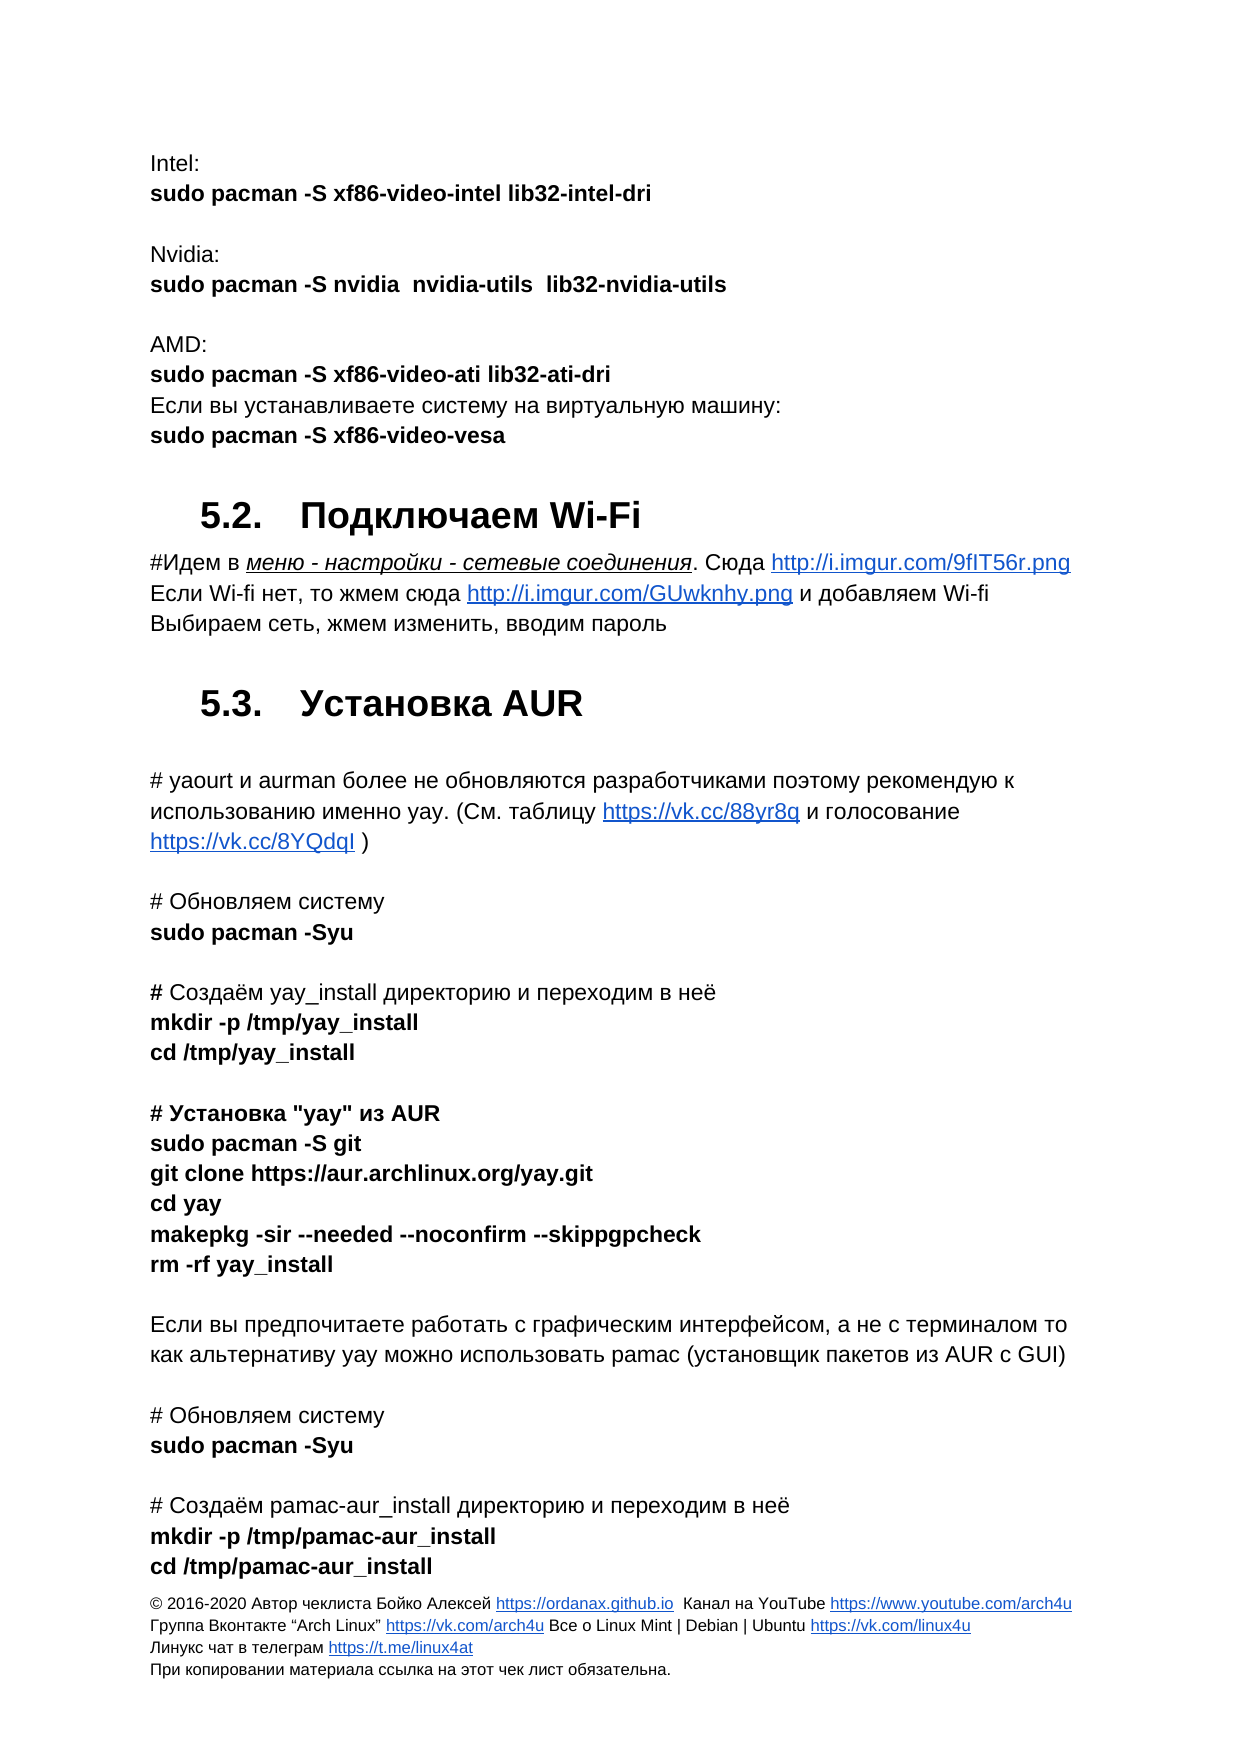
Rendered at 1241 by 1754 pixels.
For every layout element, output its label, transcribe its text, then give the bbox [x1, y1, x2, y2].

text # Обновляем систему [150, 888, 1090, 915]
text #Идем в меню - настройки - сетевые соединения. Сюда http://i.imgur.com/9fIT56r.png [150, 549, 1090, 576]
text mkdir -p /tmp/yay_install [150, 1009, 1090, 1036]
text cd /tmp/pamac-aur_install [150, 1553, 1090, 1579]
text Nvidia: [150, 241, 1090, 267]
text sudo pacman -S xf86-video-ati lib32-ati-dri [150, 361, 1090, 388]
text git clone https://aur.archlinux.org/yay.git [150, 1160, 1090, 1187]
text sudo pacman -S git [150, 1130, 1090, 1156]
text cd /tmp/yay_install [150, 1039, 1090, 1066]
text sudo pacman -Syu [150, 1432, 1090, 1458]
text makepkg -sir --needed --noconfirm --skippgpcheck [150, 1221, 1090, 1247]
text cd yay [150, 1190, 1090, 1217]
text AMD: [150, 331, 1090, 358]
text rm -rf yay_install [150, 1251, 1090, 1277]
text sudo pacman -S xf86-video-vesa [150, 422, 1090, 448]
subtitle Подключаем Wi-Fi [262, 494, 1090, 537]
text # yaourt и aurman более не обновляются разработчиками поэтому рекомендую к использованию именно yay. (См. таблицу https://vk.cc/88yr8q и голосование https://vk.cc/8YQdqI ) [150, 767, 1090, 854]
text Если вы устанавливаете систему на виртуальную машину: [150, 392, 1090, 418]
text sudo pacman -S nvidia nvidia-utils lib32-nvidia-utils [150, 271, 1090, 297]
text mkdir -p /tmp/pamac-aur_install [150, 1523, 1090, 1549]
text Intel: [150, 150, 1090, 176]
text # Создаём yay_install директорию и переходим в неё [150, 979, 1090, 1005]
text # Установка "yay" из AUR [150, 1100, 1090, 1126]
text Если вы предпочитаете работать с графическим интерфейсом, а не с терминалом то как альтернативу yay можно использовать pamac (установщик пакетов из AUR c GUI) [150, 1311, 1090, 1368]
text # Обновляем систему [150, 1402, 1090, 1428]
text sudo pacman -S xf86-video-intel lib32-intel-dri [150, 180, 1090, 207]
text sudo pacman -Syu [150, 918, 1090, 945]
text # Создаём pamac-aur_install директорию и переходим в неё [150, 1492, 1090, 1519]
text Если Wi-fi нет, то жмем сюда http://i.imgur.com/GUwknhy.png и добавляем Wi-fi [150, 579, 1090, 606]
subtitle Установка AUR [262, 682, 1090, 725]
text Выбираем сеть, жмем изменить, вводим пароль [150, 610, 1090, 636]
